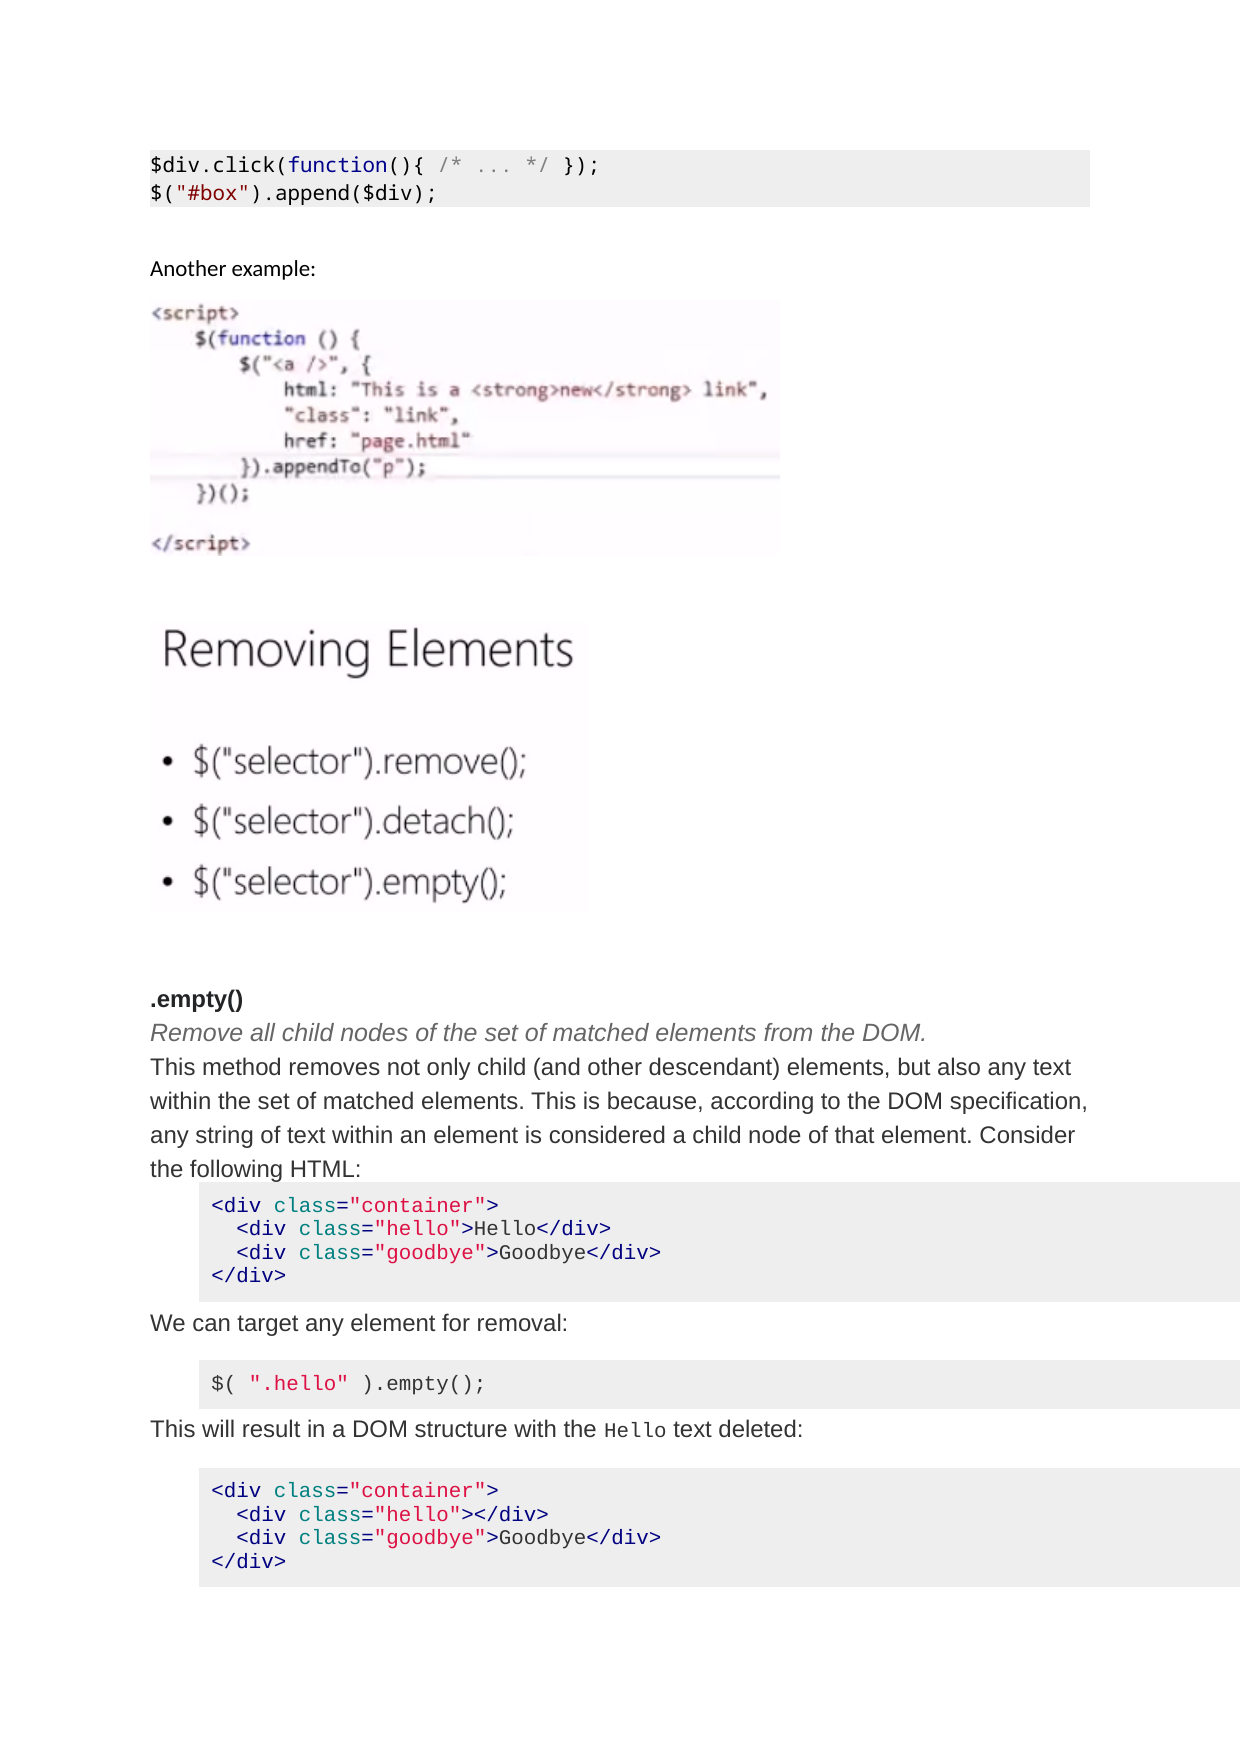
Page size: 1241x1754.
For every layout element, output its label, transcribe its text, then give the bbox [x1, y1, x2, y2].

text Another example: [150, 254, 1090, 282]
text We can target any element for removal: [150, 1302, 1090, 1337]
table_header <div class="container"> <div class="hello"></div> <div class="goodbye">Goodbye</div> </div> [199, 1468, 1240, 1587]
table_header <div class="container"> <div class="hello">Hello</div> <div class="goodbye">Goodbye</div> </div> [199, 1182, 1240, 1302]
text This method removes not only child (and other descendant) elements, but also any text within the set of matched elements. This is because, according to the DOM specification, any string of text within an element is considered a child node of that element. Consider the following HTML: [150, 1047, 1090, 1182]
text .empty() [150, 979, 1090, 1013]
picture [150, 300, 780, 556]
text Remove all child nodes of the set of matched elements from the DOM. [150, 1013, 1090, 1047]
table_header $( ".hello" ).empty(); [199, 1360, 1240, 1409]
text $div.click(function(){ /* ... */ }); [150, 150, 1090, 178]
picture [150, 622, 588, 912]
text $("#box").append($div); [150, 178, 1090, 207]
text This will result in a DOM structure with the Hello text deleted: [150, 1409, 1090, 1444]
